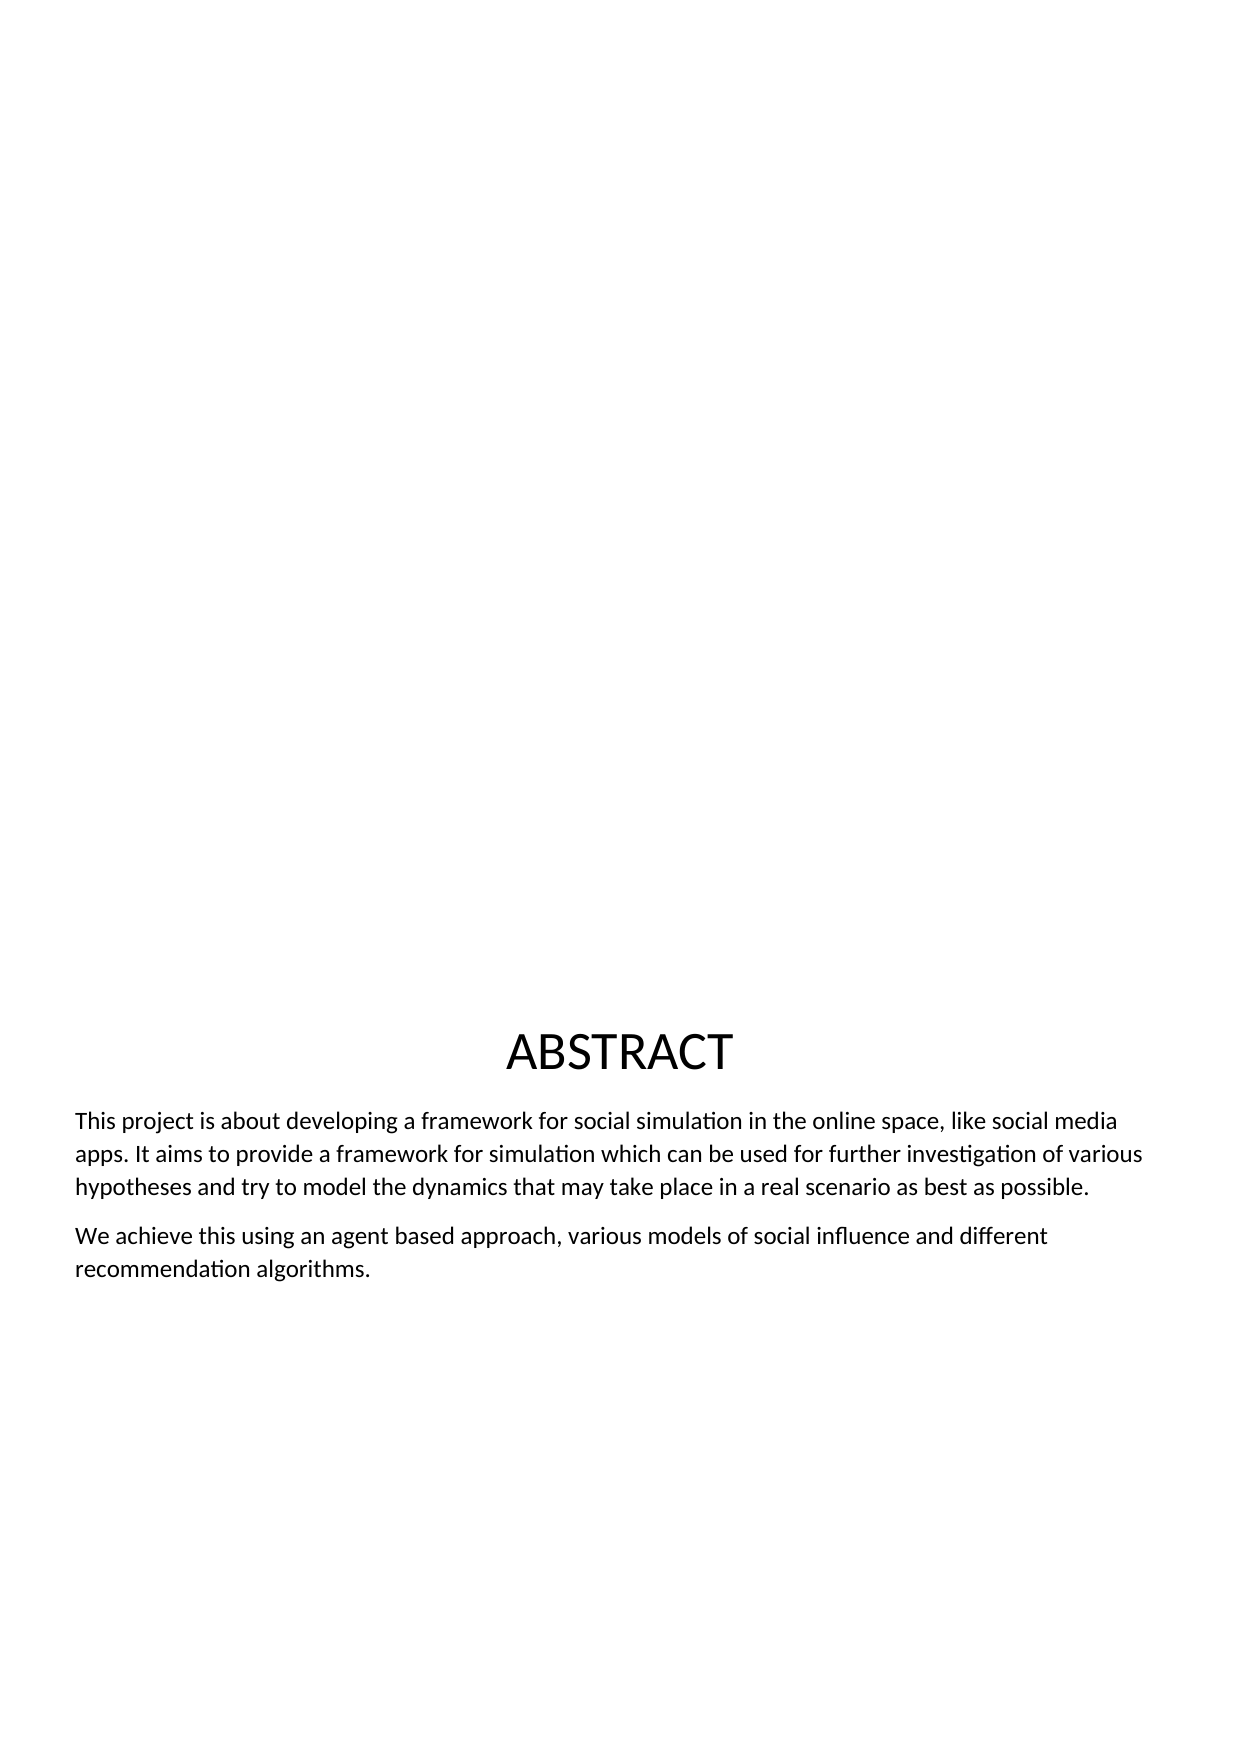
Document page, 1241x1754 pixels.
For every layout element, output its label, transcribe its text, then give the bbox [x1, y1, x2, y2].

text This project is about developing a framework for social simulation in the online space, like social media apps. It aims to provide a framework for simulation which can be used for further investigation of various hypotheses and try to model the dynamics that may take place in a real scenario as best as possible. [75, 1105, 1165, 1201]
text ABSTRACT [75, 1017, 1165, 1083]
text We achieve this using an agent based approach, various models of social influence and different recommendation algorithms. [75, 1221, 1165, 1284]
